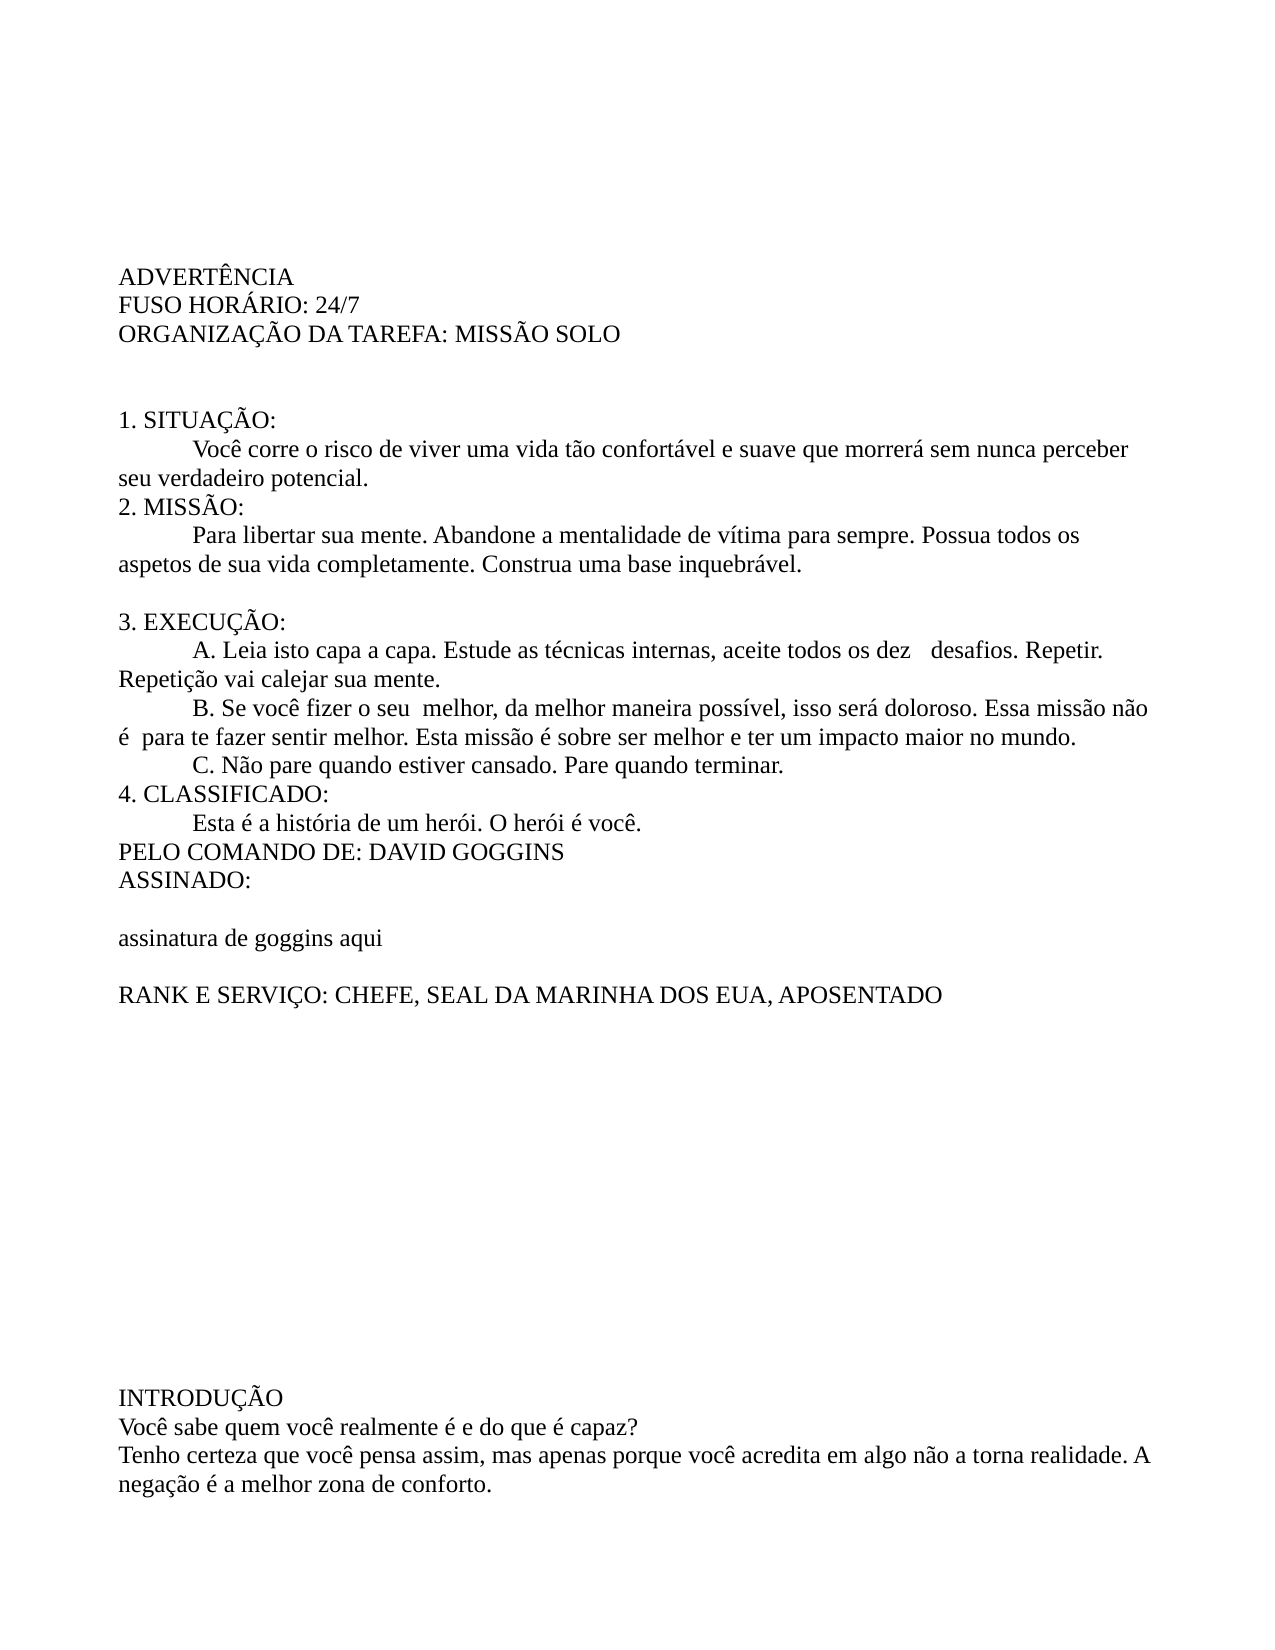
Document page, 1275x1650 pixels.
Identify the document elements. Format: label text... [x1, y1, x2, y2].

text Você corre o risco de viver uma vida tão confortável e suave que morrerá sem nunca perceber seu verdadeiro potencial. [118, 434, 1157, 492]
text assinatura de goggins aqui [118, 923, 1157, 952]
text A. Leia isto capa a capa. Estude as técnicas internas, aceite todos os dez desafios. Repetir. Repetição vai calejar sua mente. [118, 636, 1157, 693]
text B. Se você fizer o seu melhor, da melhor maneira possível, isso será doloroso. Essa missão não é para te fazer sentir melhor. Esta missão é sobre ser melhor e ter um impacto maior no mundo. [118, 693, 1157, 751]
text 1. SITUAÇÃO: [118, 406, 1157, 434]
text RANK E SERVIÇO: CHEFE, SEAL DA MARINHA DOS EUA, APOSENTADO [118, 981, 1157, 1009]
text ADVERTÊNCIA [118, 262, 1157, 291]
text INTRODUÇÃO [118, 1383, 1157, 1412]
text ORGANIZAÇÃO DA TAREFA: MISSÃO SOLO [118, 319, 1157, 348]
text Tenho certeza que você pensa assim, mas apenas porque você acredita em algo não a torna realidade. A negação é a melhor zona de conforto. [118, 1441, 1157, 1498]
text FUSO HORÁRIO: 24/7 [118, 291, 1157, 319]
text 2. MISSÃO: [118, 492, 1157, 521]
text Para libertar sua mente. Abandone a mentalidade de vítima para sempre. Possua todos os aspetos de sua vida completamente. Construa uma base inquebrável. [118, 521, 1157, 578]
text C. Não pare quando estiver cansado. Pare quando terminar. [118, 751, 1157, 779]
text ASSINADO: [118, 866, 1157, 894]
text PELO COMANDO DE: DAVID GOGGINS [118, 837, 1157, 866]
text Esta é a história de um herói. O herói é você. [118, 808, 1157, 837]
text 4. CLASSIFICADO: [118, 779, 1157, 808]
text Você sabe quem você realmente é e do que é capaz? [118, 1412, 1157, 1441]
text 3. EXECUÇÃO: [118, 607, 1157, 636]
